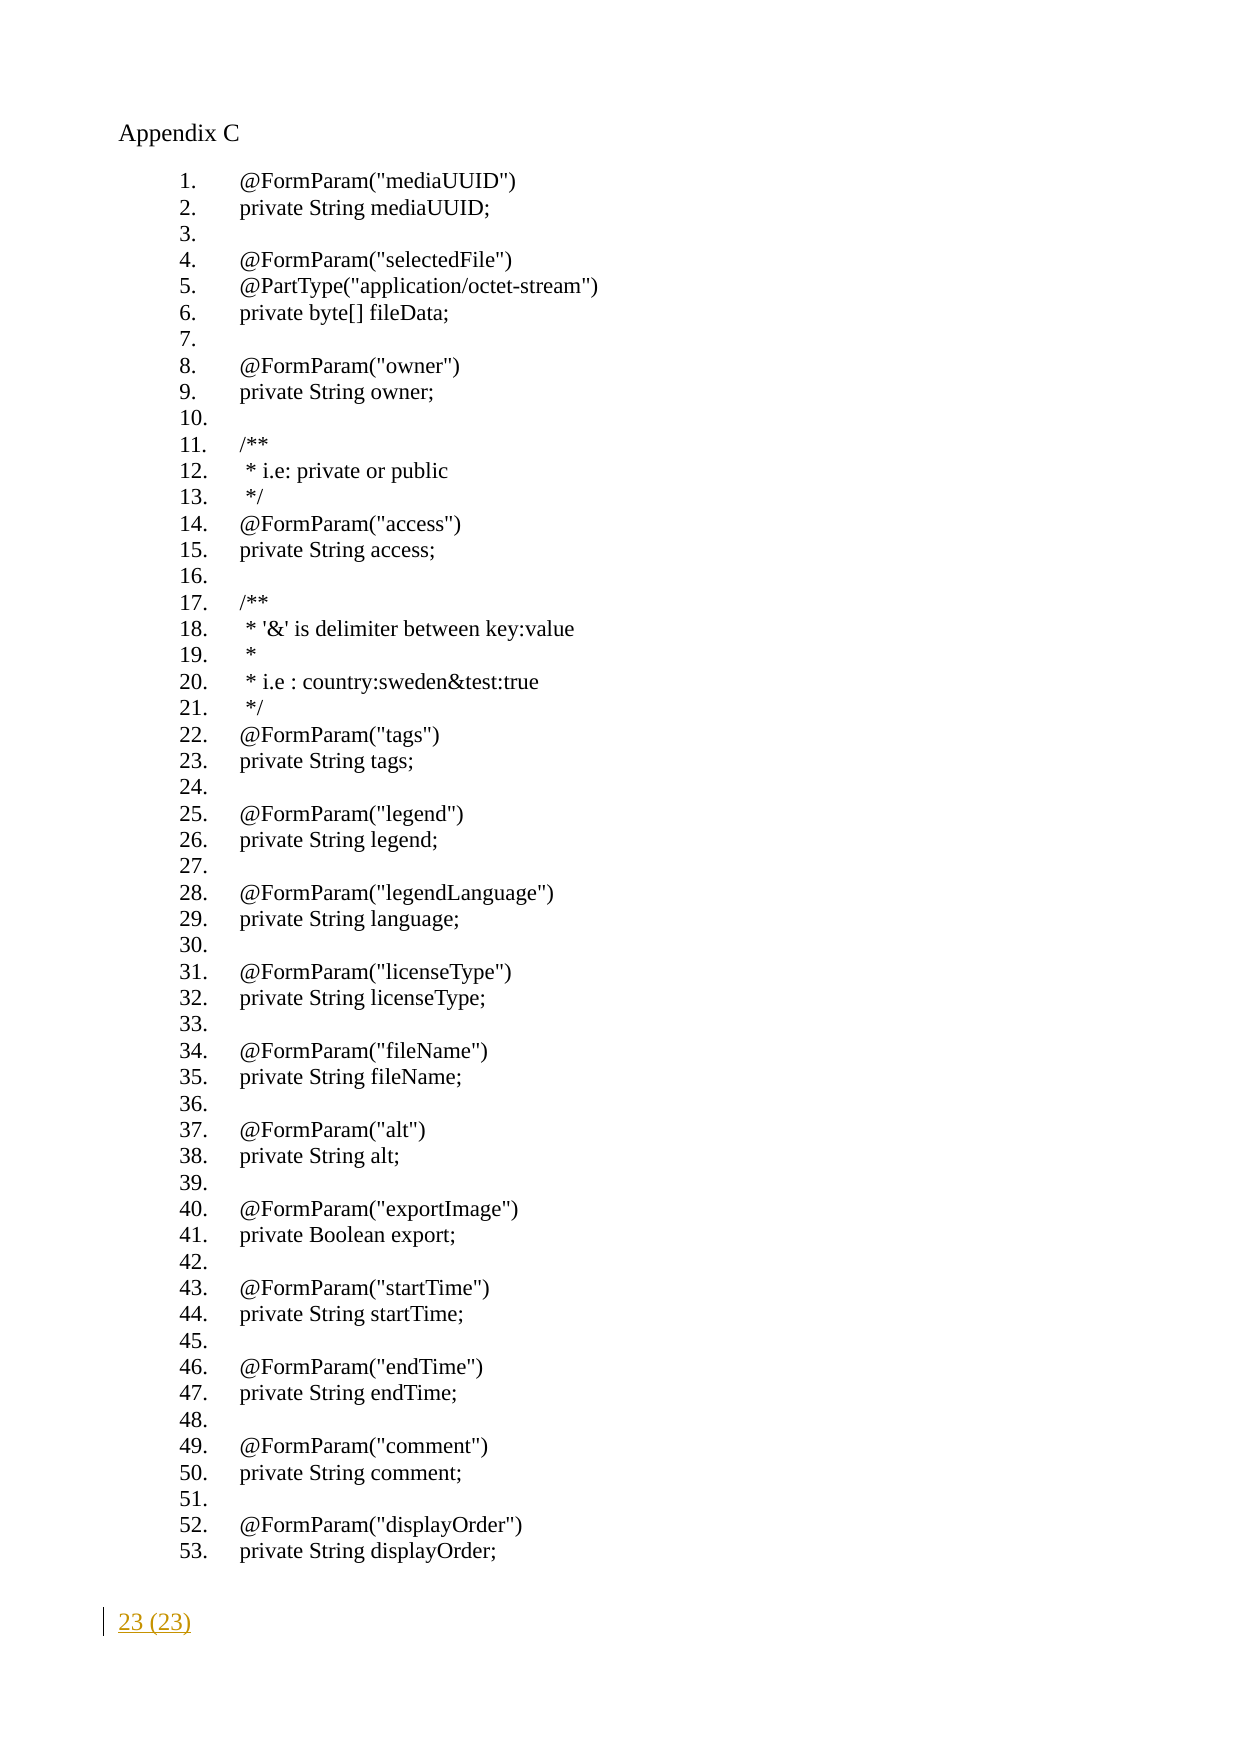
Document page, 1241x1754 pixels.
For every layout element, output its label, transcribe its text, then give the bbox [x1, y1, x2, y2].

text Appendix C [118, 118, 1122, 147]
list * [179, 642, 1122, 668]
list private String alt; [179, 1142, 1122, 1169]
list private Boolean export; [179, 1221, 1122, 1248]
list private String tags; [179, 747, 1122, 773]
list */ [179, 483, 1122, 510]
list @PartType("application/octet-stream") [179, 273, 1122, 299]
list private String owner; [179, 378, 1122, 404]
list private String comment; [179, 1458, 1122, 1485]
list private String fileName; [179, 1063, 1122, 1089]
list @FormParam("displayOrder") [179, 1511, 1122, 1538]
list private String legend; [179, 826, 1122, 852]
list * '&' is delimiter between key:value [179, 615, 1122, 642]
list /** [179, 589, 1122, 615]
list * i.e : country:sweden&test:true [179, 668, 1122, 694]
list @FormParam("selectedFile") [179, 246, 1122, 273]
list @FormParam("endTime") [179, 1353, 1122, 1379]
list */ [179, 694, 1122, 721]
list @FormParam("mediaUUID") [179, 167, 1122, 193]
list @FormParam("fileName") [179, 1037, 1122, 1063]
list private byte[] fileData; [179, 299, 1122, 325]
list @FormParam("tags") [179, 721, 1122, 747]
list /** [179, 431, 1122, 457]
list @FormParam("alt") [179, 1116, 1122, 1142]
list private String access; [179, 536, 1122, 562]
list * i.e: private or public [179, 457, 1122, 483]
list @FormParam("exportImage") [179, 1195, 1122, 1221]
list @FormParam("legendLanguage") [179, 879, 1122, 905]
list @FormParam("startTime") [179, 1274, 1122, 1300]
list @FormParam("access") [179, 510, 1122, 536]
list @FormParam("licenseType") [179, 958, 1122, 984]
list private String language; [179, 905, 1122, 931]
list @FormParam("owner") [179, 352, 1122, 378]
list private String startTime; [179, 1300, 1122, 1327]
list private String displayOrder; [179, 1538, 1122, 1564]
list private String licenseType; [179, 984, 1122, 1011]
list private String mediaUUID; [179, 193, 1122, 220]
list @FormParam("legend") [179, 800, 1122, 826]
list private String endTime; [179, 1379, 1122, 1406]
list @FormParam("comment") [179, 1432, 1122, 1458]
